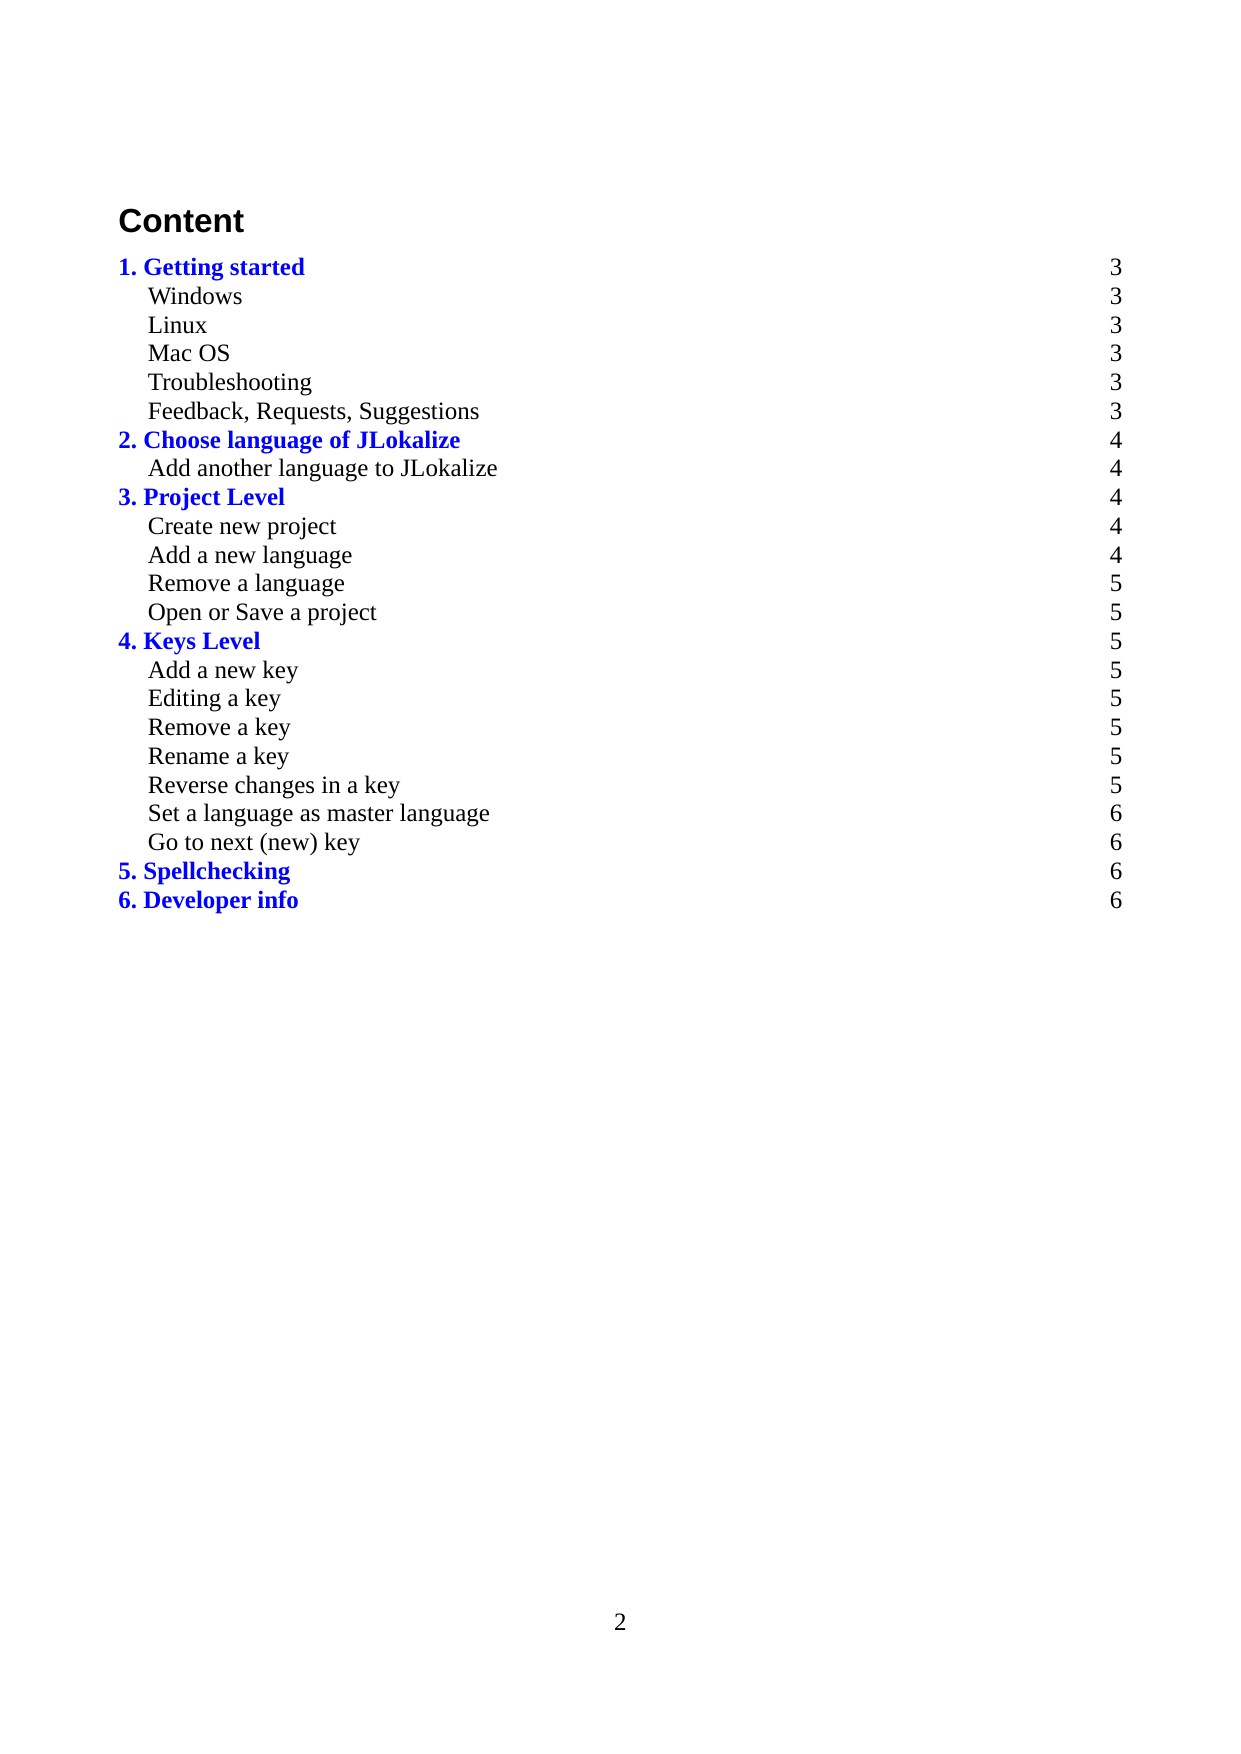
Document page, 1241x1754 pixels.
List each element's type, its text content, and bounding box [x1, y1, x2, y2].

text Remove a language 5 [148, 568, 1122, 597]
text 2. Choose language of JLokalize 4 [118, 425, 1122, 453]
text 6. Developer info 6 [118, 885, 1122, 913]
text 5. Spellchecking 6 [118, 856, 1122, 885]
text Linux 3 [148, 310, 1122, 338]
text 4. Keys Level 5 [118, 626, 1122, 655]
text Create new project 4 [148, 511, 1122, 540]
text Remove a key 5 [148, 712, 1122, 741]
text 3. Project Level 4 [118, 482, 1122, 511]
text 1. Getting started 3 [118, 252, 1122, 281]
text Open or Save a project 5 [148, 597, 1122, 626]
text Add a new key 5 [148, 655, 1122, 683]
text Add a new language 4 [148, 540, 1122, 568]
text Set a language as master language 6 [148, 798, 1122, 827]
text Feedback, Requests, Suggestions 3 [148, 396, 1122, 425]
text Go to next (new) key 6 [148, 827, 1122, 856]
text Rename a key 5 [148, 741, 1122, 770]
text Editing a key 5 [148, 683, 1122, 712]
text Troubleshooting 3 [148, 367, 1122, 396]
subtitle Content [118, 201, 1122, 240]
text Windows 3 [148, 281, 1122, 310]
text Add another language to JLokalize 4 [148, 453, 1122, 482]
text Reverse changes in a key 5 [148, 770, 1122, 798]
text Mac OS 3 [148, 338, 1122, 367]
